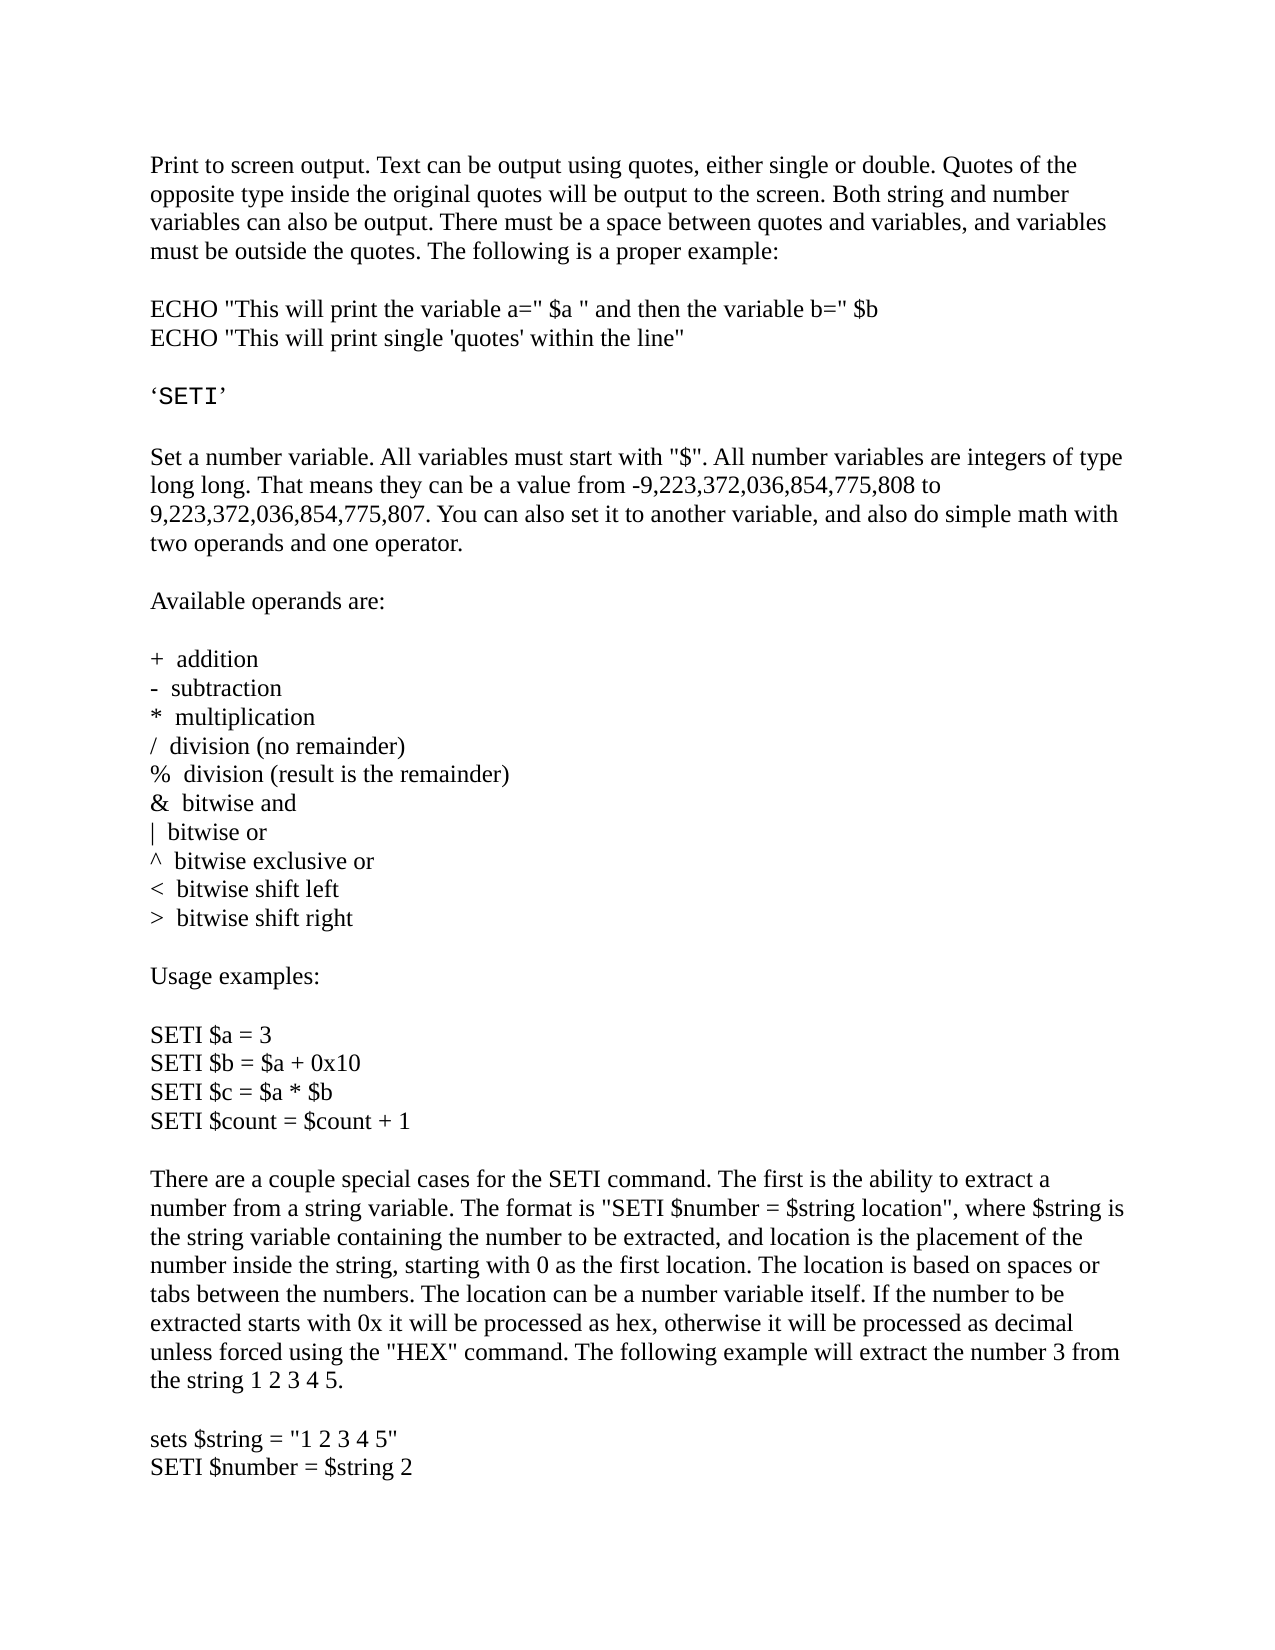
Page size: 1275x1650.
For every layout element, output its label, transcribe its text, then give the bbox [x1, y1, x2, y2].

text + addition [150, 644, 1125, 673]
text ^ bitwise exclusive or [150, 846, 1125, 874]
list Print to screen output. Text can be output using quotes, either single or double. Quotes of the opposite type inside the original quotes will be output to the screen. Both string and number variables can also be output. There must be a space between quotes and variables, and variables must be outside the quotes. The following is a proper example: [150, 150, 1125, 265]
text sets $string = "1 2 3 4 5" [150, 1424, 1125, 1452]
list Usage examples: [150, 961, 1125, 990]
text * multiplication [150, 702, 1125, 731]
text SETI $a = 3 [150, 1020, 1125, 1048]
text SETI $c = $a * $b [150, 1077, 1125, 1106]
text SETI $number = $string 2 [150, 1452, 1125, 1481]
list Set a number variable. All variables must start with "$". All number variables are integers of type long long. That means they can be a value from -9,223,372,036,854,775,808 to 9,223,372,036,854,775,807. You can also set it to another variable, and also do simple math with two operands and one operator. [150, 442, 1125, 557]
text - subtraction [150, 673, 1125, 702]
text < bitwise shift left [150, 874, 1125, 903]
text % division (result is the remainder) [150, 759, 1125, 788]
text ECHO "This will print the variable a=" $a " and then the variable b=" $b [150, 294, 1125, 323]
text ECHO "This will print single 'quotes' within the line" [150, 323, 1125, 352]
list There are a couple special cases for the SETI command. The first is the ability to extract a number from a string variable. The format is "SETI $number = $string location", where $string is the string variable containing the number to be extracted, and location is the placement of the number inside the string, starting with 0 as the first location. The location is based on spaces or tabs between the numbers. The location can be a number variable itself. If the number to be extracted starts with 0x it will be processed as hex, otherwise it will be processed as decimal unless forced using the "HEX" command. The following example will extract the number 3 from the string 1 2 3 4 5. [150, 1164, 1125, 1394]
text | bitwise or [150, 817, 1125, 846]
subtitle ‘SETI’ [150, 381, 1125, 412]
list Available operands are: [150, 586, 1125, 615]
text > bitwise shift right [150, 903, 1125, 932]
text / division (no remainder) [150, 731, 1125, 759]
text & bitwise and [150, 788, 1125, 817]
text SETI $count = $count + 1 [150, 1106, 1125, 1135]
text SETI $b = $a + 0x10 [150, 1048, 1125, 1077]
